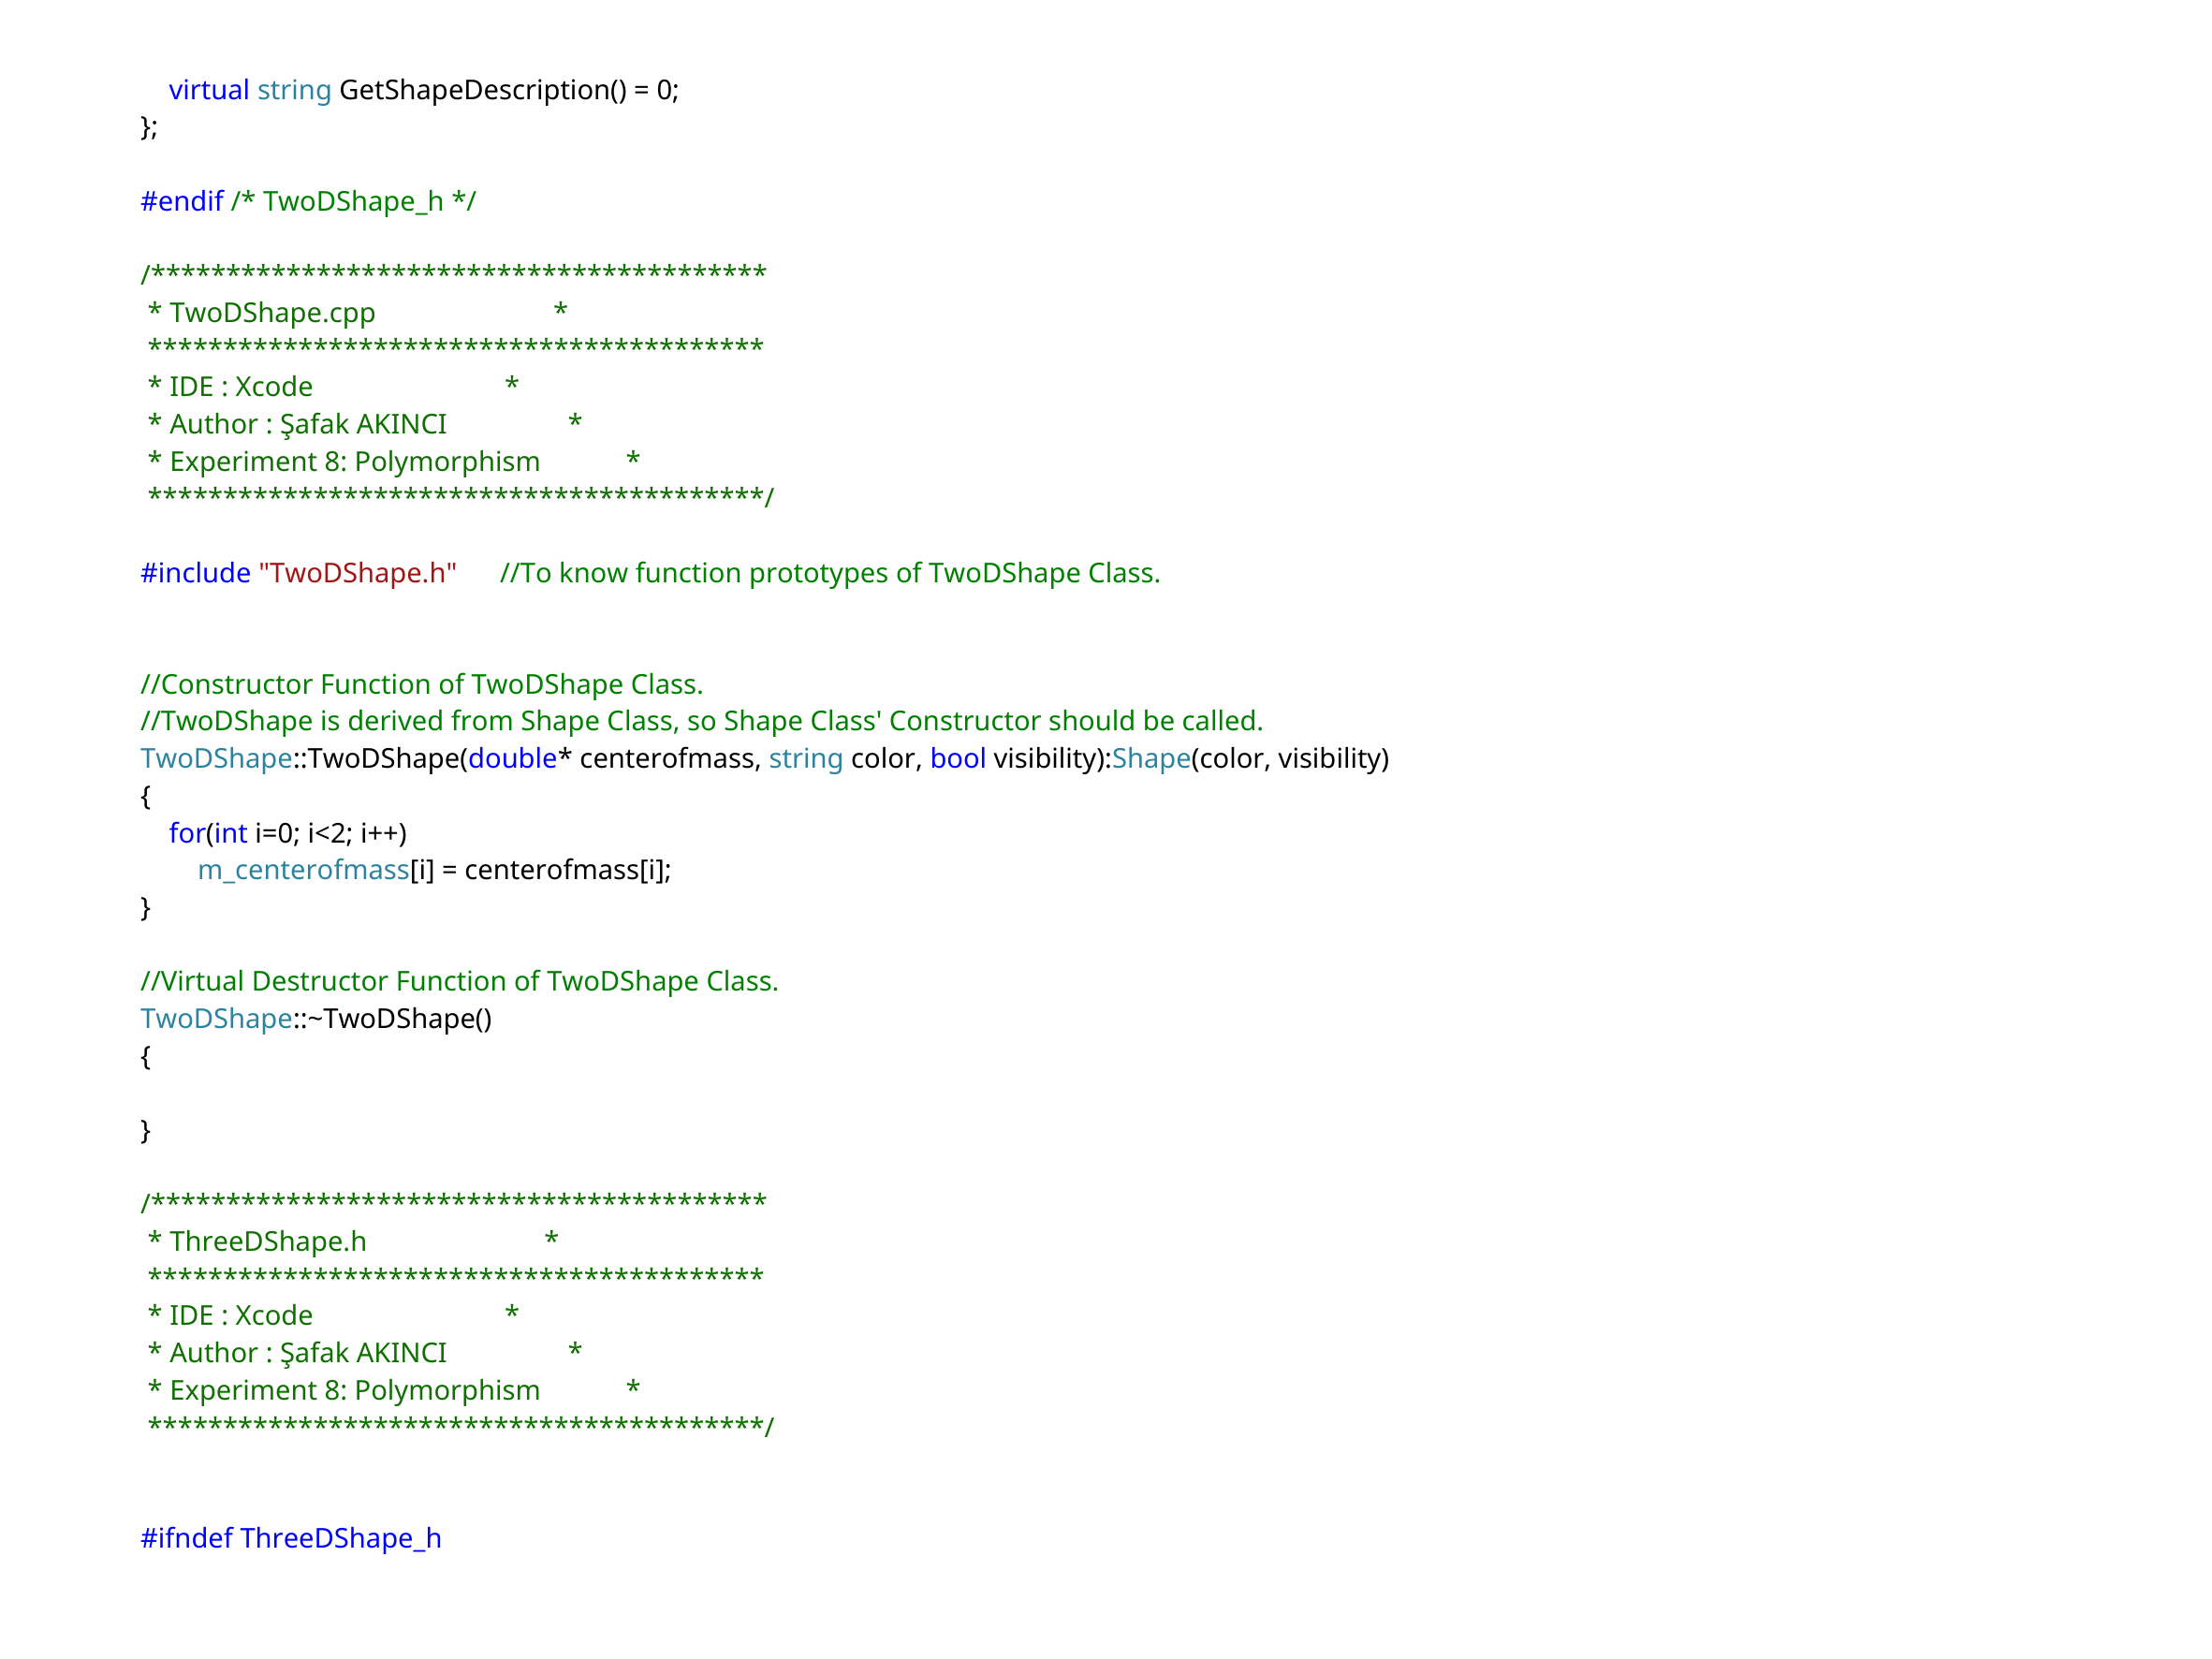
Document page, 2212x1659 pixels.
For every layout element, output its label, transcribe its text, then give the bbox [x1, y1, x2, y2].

text *****************************************/ [140, 1408, 2071, 1445]
text * TwoDShape.cpp * [140, 293, 2071, 330]
text } [140, 888, 2071, 925]
text #ifndef ThreeDShape_h [140, 1520, 2071, 1556]
text m_centerofmass[i] = centerofmass[i]; [140, 850, 2071, 888]
text }; [140, 108, 2071, 144]
text * Experiment 8: Polymorphism * [140, 1371, 2071, 1408]
text //Virtual Destructor Function of TwoDShape Class. [140, 962, 2071, 999]
text //TwoDShape is derived from Shape Class, so Shape Class' Constructor should be called. [140, 702, 2071, 739]
text * IDE : Xcode * [140, 1297, 2071, 1333]
text *****************************************/ [140, 479, 2071, 516]
text #endif /* TwoDShape_h */ [140, 182, 2071, 219]
text for(int i=0; i<2; i++) [140, 814, 2071, 850]
text * Author : Şafak AKINCI * [140, 404, 2071, 442]
text * ThreeDShape.h * [140, 1222, 2071, 1259]
text * Author : Şafak AKINCI * [140, 1333, 2071, 1371]
text //Constructor Function of TwoDShape Class. [140, 665, 2071, 702]
text { [140, 776, 2071, 814]
text { [140, 1036, 2071, 1074]
text * IDE : Xcode * [140, 367, 2071, 404]
text * Experiment 8: Polymorphism * [140, 442, 2071, 479]
text #include "TwoDShape.h" //To know function prototypes of TwoDShape Class. [140, 553, 2071, 591]
text TwoDShape::TwoDShape(double* centerofmass, string color, bool visibility):Shape(color, visibility) [140, 739, 2071, 776]
text /***************************************** [140, 1185, 2071, 1222]
text } [140, 1110, 2071, 1148]
text ***************************************** [140, 330, 2071, 367]
text ***************************************** [140, 1259, 2071, 1297]
text /***************************************** [140, 256, 2071, 293]
text virtual string GetShapeDescription() = 0; [140, 70, 2071, 108]
text TwoDShape::~TwoDShape() [140, 999, 2071, 1036]
